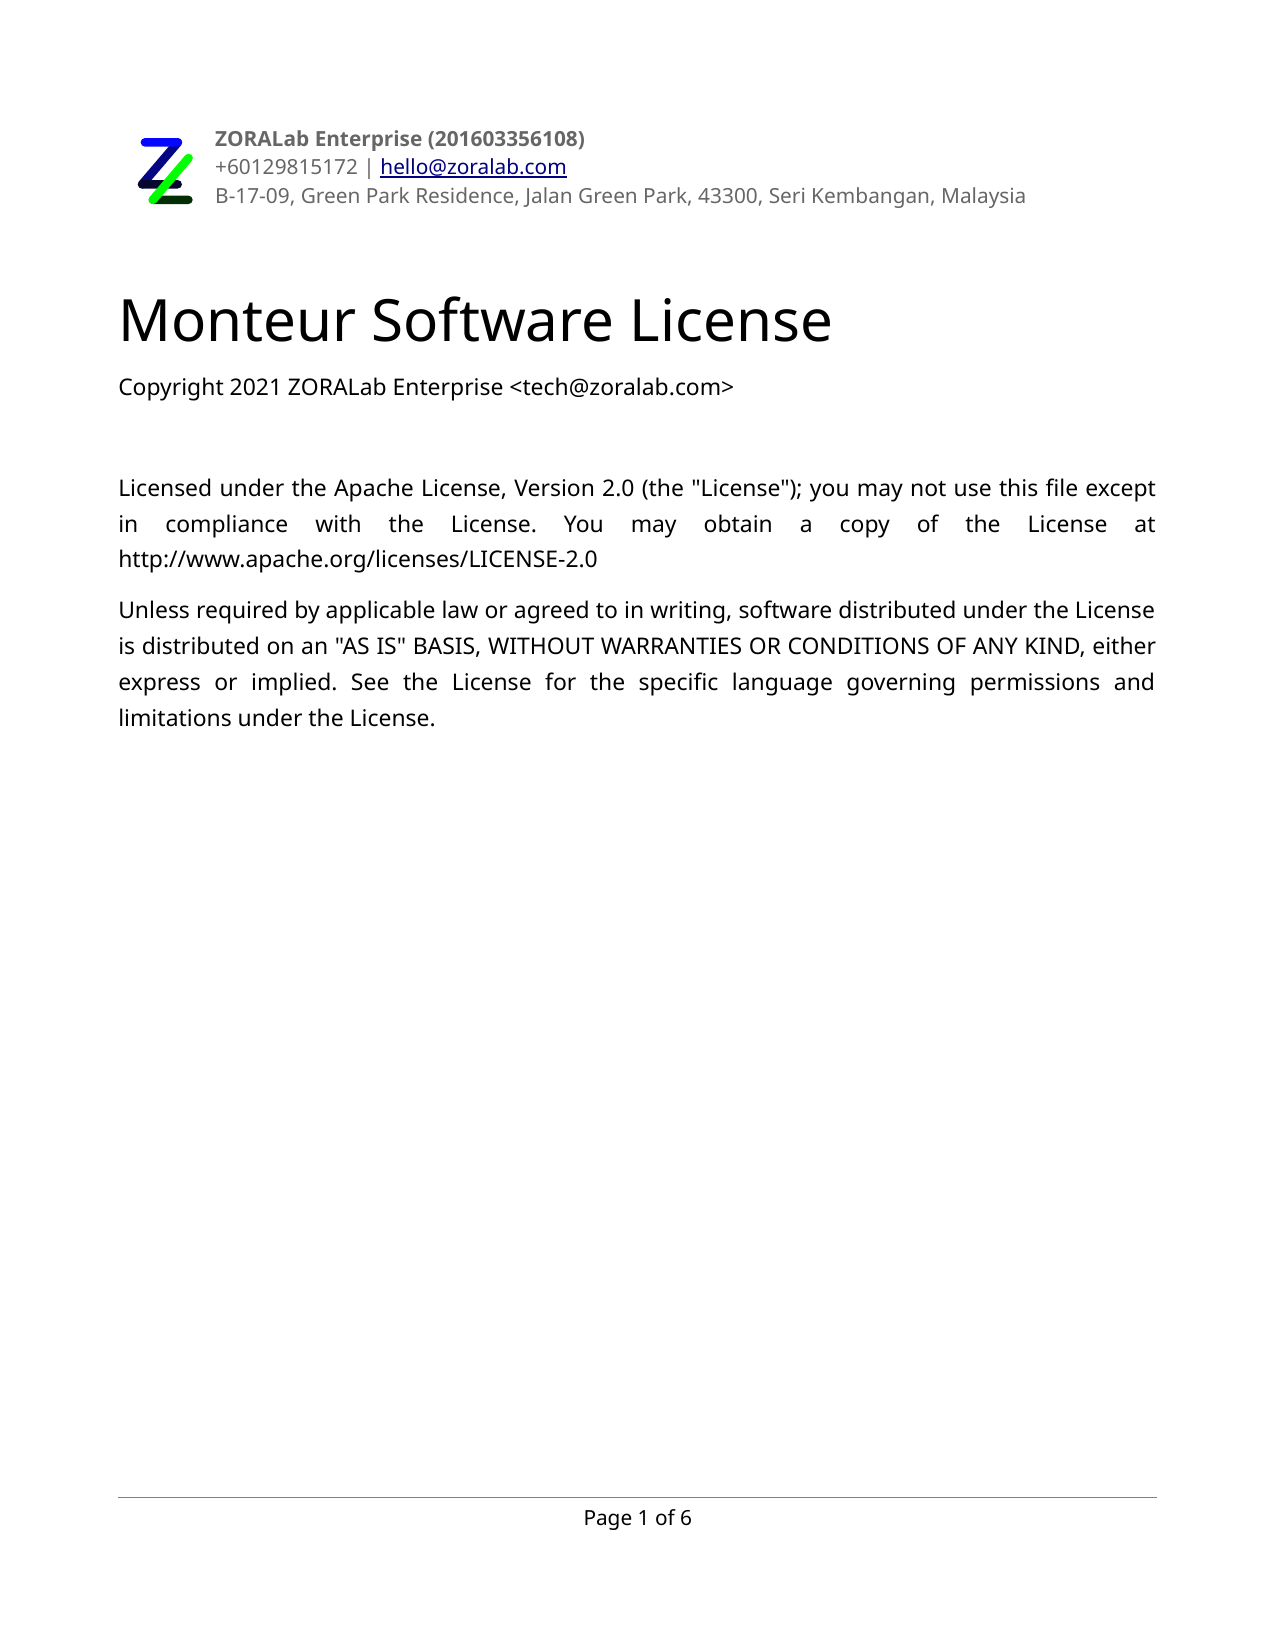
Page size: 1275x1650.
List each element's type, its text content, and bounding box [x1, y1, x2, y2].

text Copyright 2021 ZORALab Enterprise <tech@zoralab.com> [118, 371, 1157, 402]
title Monteur Software License [118, 278, 1157, 358]
text Licensed under the Apache License, Version 2.0 (the "License"); you may not use this file except in compliance with the License. You may obtain a copy of the License at http://www.apache.org/licenses/LICENSE-2.0 [118, 472, 1157, 575]
text Unless required by applicable law or agreed to in writing, software distributed under the License is distributed on an "AS IS" BASIS, WITHOUT WARRANTIES OR CONDITIONS OF ANY KIND, either express or implied. See the License for the specific language governing permissions and limitations under the License. [118, 594, 1157, 733]
